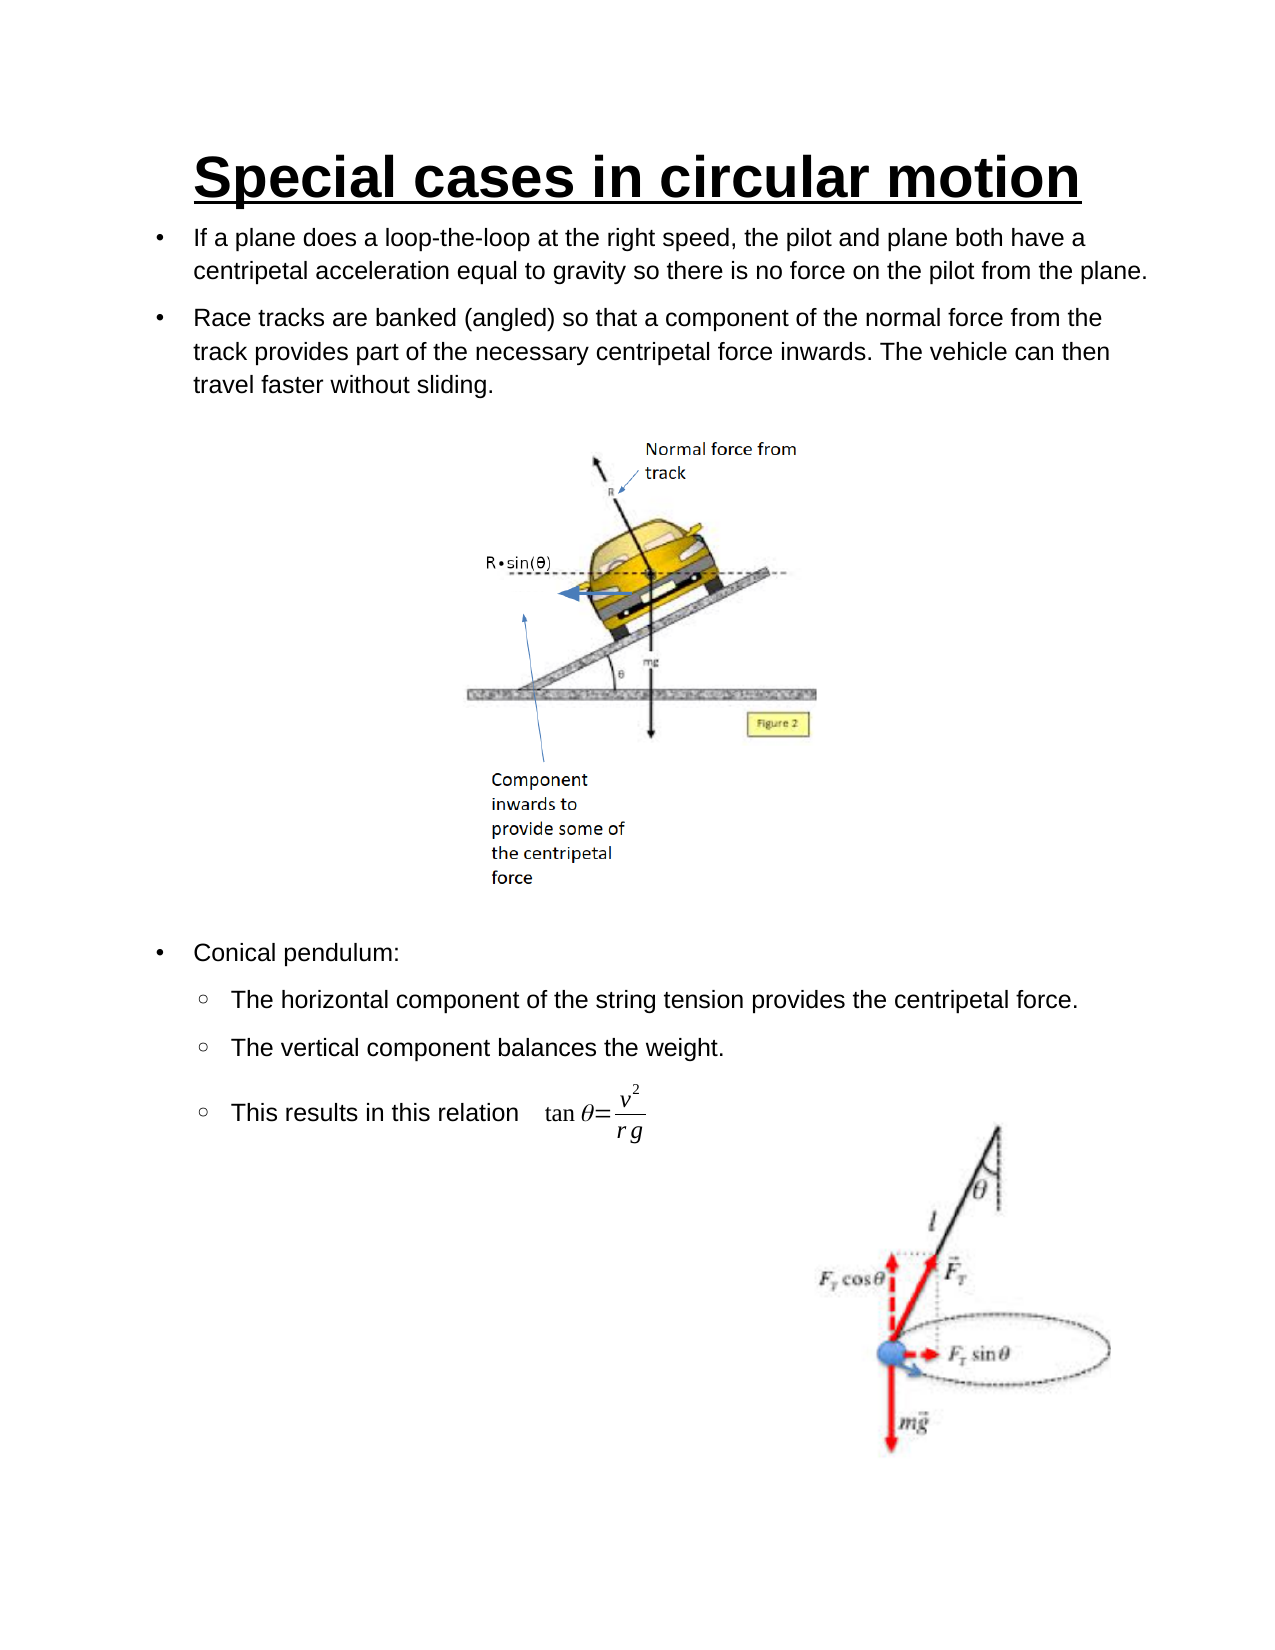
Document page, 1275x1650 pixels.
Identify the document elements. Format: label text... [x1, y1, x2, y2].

list The horizontal component of the string tension provides the centripetal force. [193, 985, 1157, 1014]
list Conical pendulum: [156, 938, 1157, 967]
list If a plane does a loop-the-loop at the right speed, the pilot and plane both have a centripetal acceleration equal to gravity so there is no force on the pilot from the plane. [156, 223, 1157, 284]
list This results in this relation [193, 1081, 1157, 1143]
title Special cases in circular motion [118, 143, 1157, 210]
picture [799, 1112, 1111, 1463]
picture [458, 432, 817, 886]
list The vertical component balances the weight. [193, 1033, 1157, 1062]
list Race tracks are banked (angled) so that a component of the normal force from the track provides part of the necessary centripetal force inwards. The vehicle can then travel faster without sliding. [156, 303, 1157, 398]
